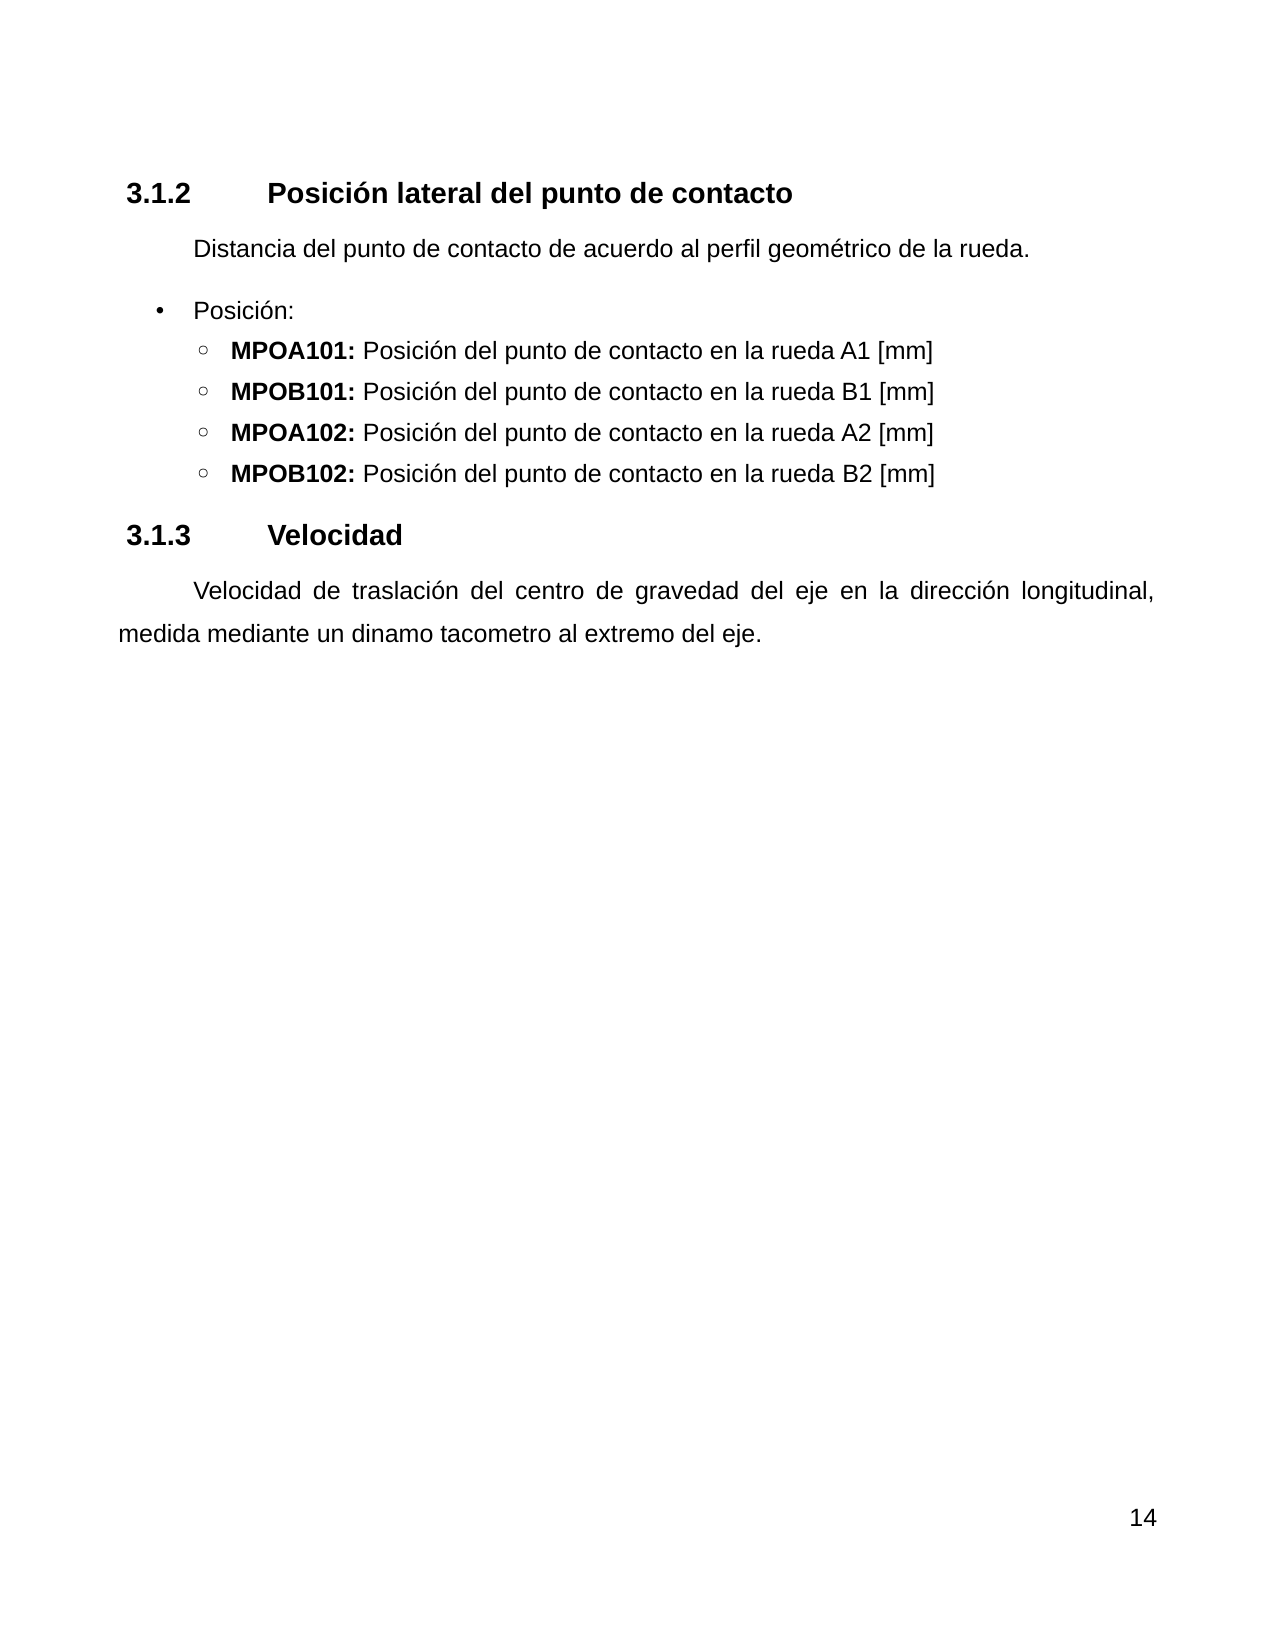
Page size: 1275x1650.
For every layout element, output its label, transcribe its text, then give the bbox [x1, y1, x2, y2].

subtitle Velocidad [118, 518, 1157, 552]
list Posición: [156, 296, 1157, 324]
list MPOA102: Posición del punto de contacto en la rueda A2 [mm] [193, 418, 1157, 447]
text Velocidad de traslación del centro de gravedad del eje en la dirección longitudinal, medida mediante un dinamo tacometro al extremo del eje. [118, 576, 1157, 648]
subtitle Posición lateral del punto de contacto [118, 176, 1157, 210]
text Distancia del punto de contacto de acuerdo al perfil geométrico de la rueda. [118, 234, 1157, 263]
list MPOA101: Posición del punto de contacto en la rueda A1 [mm] [193, 336, 1157, 365]
list MPOB102: Posición del punto de contacto en la rueda B2 [mm] [193, 458, 1157, 487]
list MPOB101: Posición del punto de contacto en la rueda B1 [mm] [193, 377, 1157, 406]
